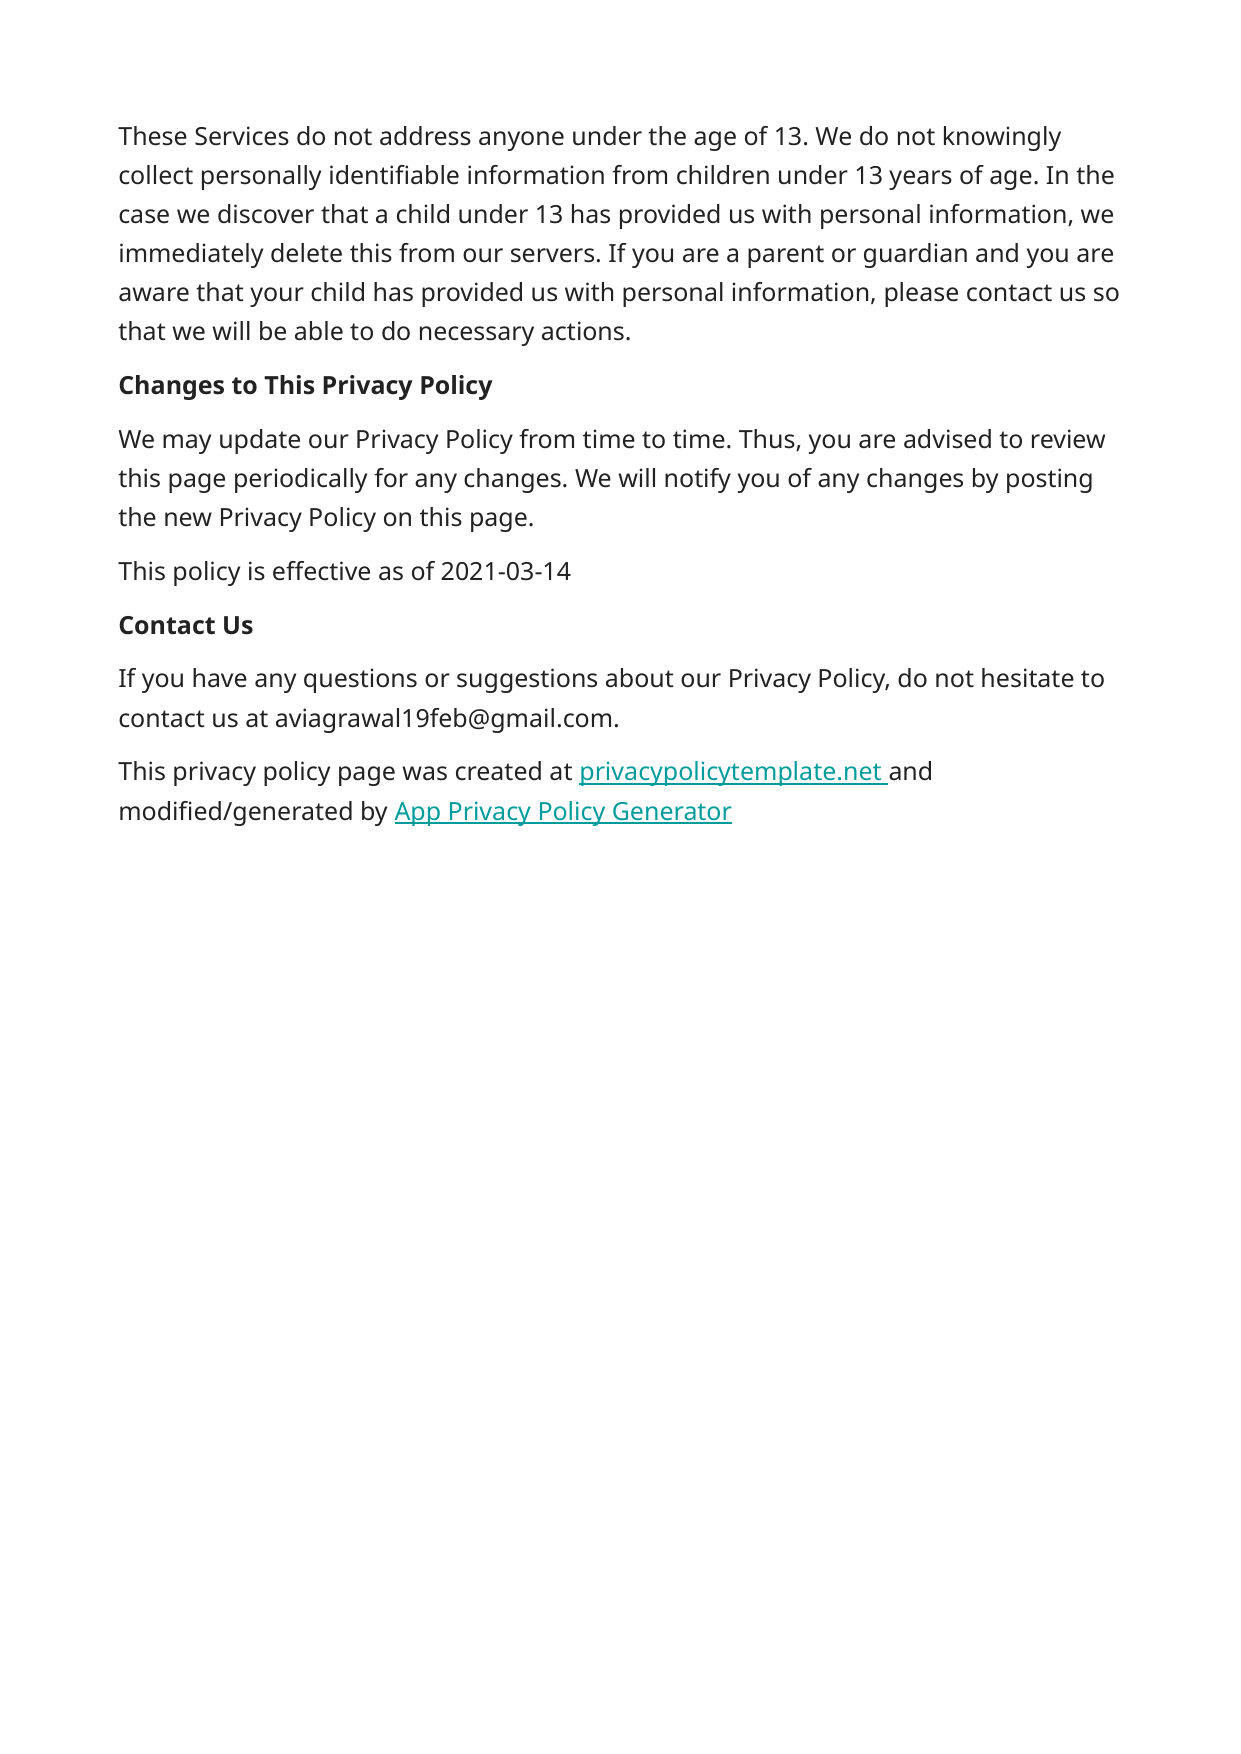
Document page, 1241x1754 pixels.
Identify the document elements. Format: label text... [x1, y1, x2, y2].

text If you have any questions or suggestions about our Privacy Policy, do not hesitate to contact us at aviagrawal19feb@gmail.com. [118, 661, 1122, 734]
text This policy is effective as of 2021-03-14 [118, 553, 1122, 588]
text This privacy policy page was created at privacypolicytemplate.net and modified/generated by App Privacy Policy Generator [118, 754, 1122, 827]
text These Services do not address anyone under the age of 13. We do not knowingly collect personally identifiable information from children under 13 years of age. In the case we discover that a child under 13 has provided us with personal information, we immediately delete this from our servers. If you are a parent or guardian and you are aware that your child has provided us with personal information, please contact us so that we will be able to do necessary actions. [118, 118, 1122, 348]
text Changes to This Privacy Policy [118, 368, 1122, 402]
text We may update our Privacy Policy from time to time. Thus, you are advised to review this page periodically for any changes. We will notify you of any changes by posting the new Privacy Policy on this page. [118, 421, 1122, 534]
text Contact Us [118, 607, 1122, 641]
